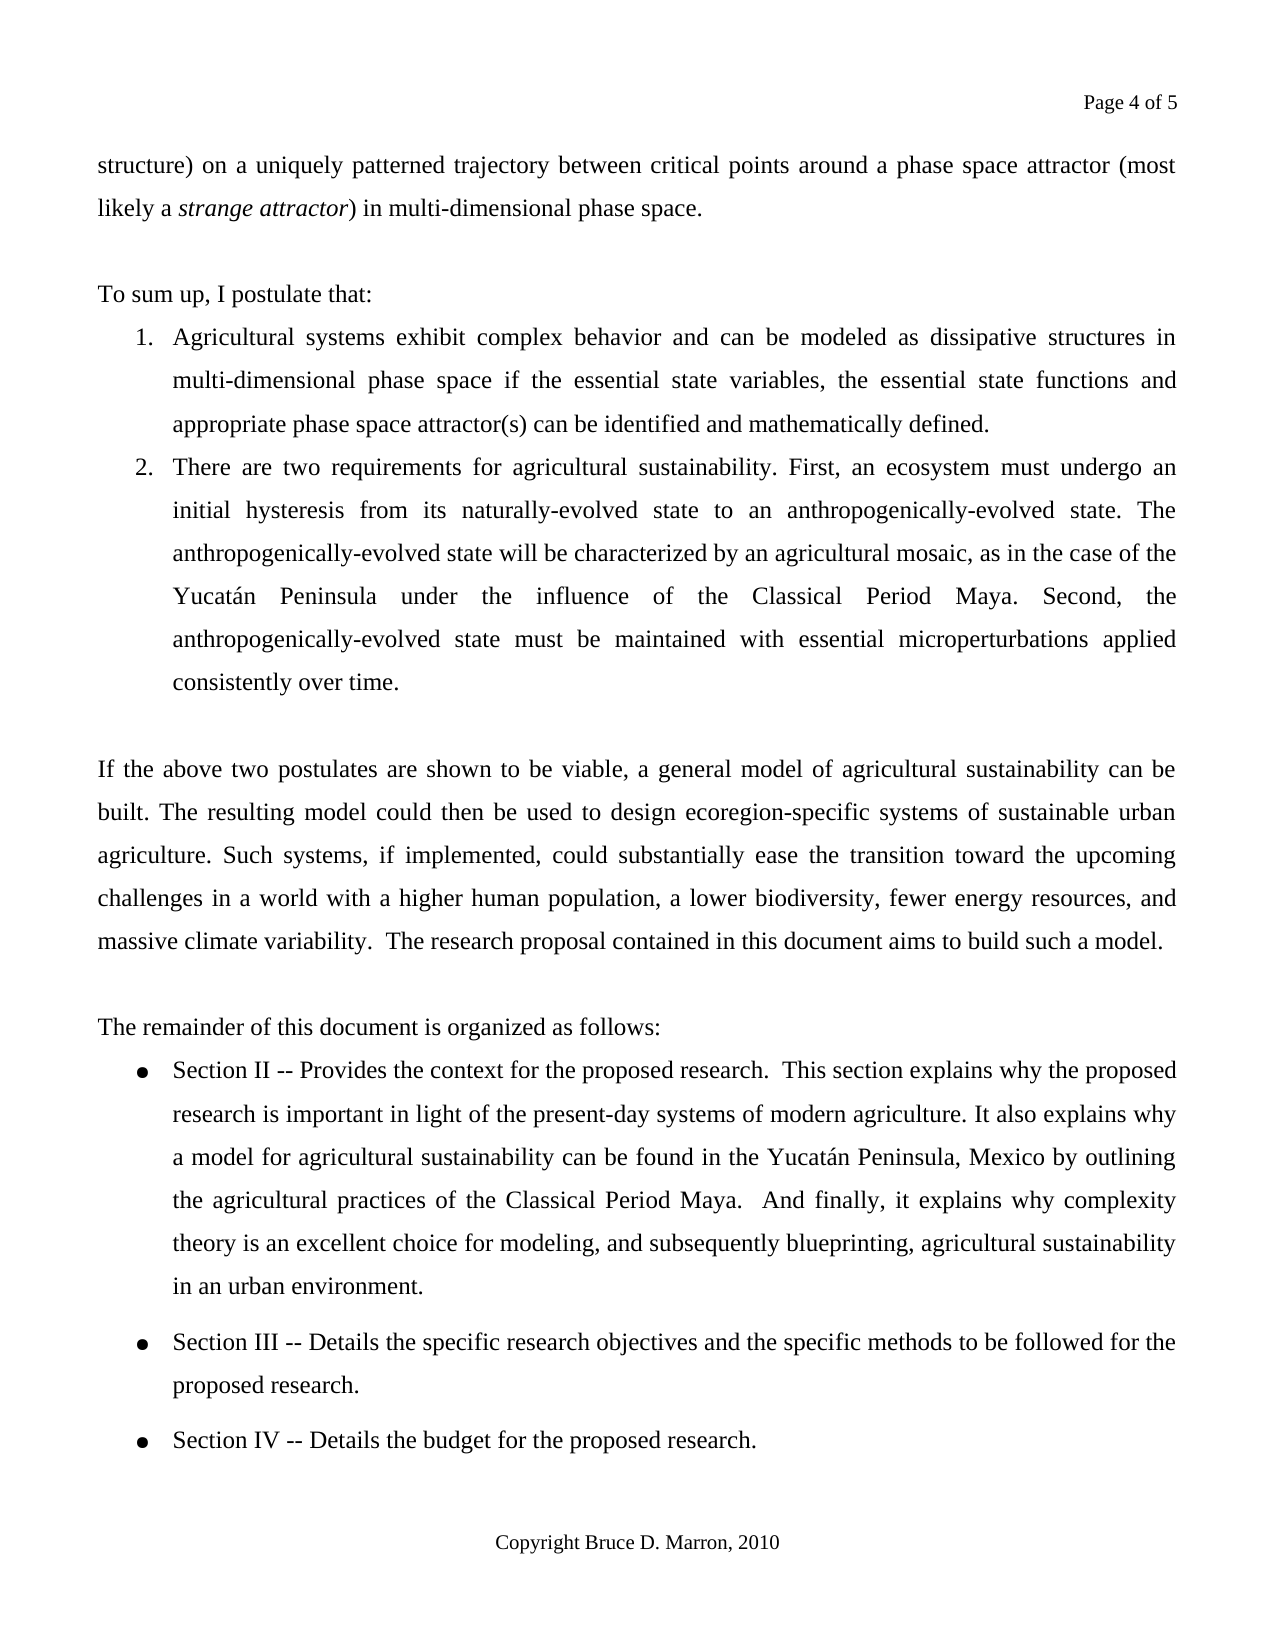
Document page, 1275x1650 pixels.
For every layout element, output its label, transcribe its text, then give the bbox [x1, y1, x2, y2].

list Section II -- Provides the context for the proposed research. This section explains why the proposed research is important in light of the present-day systems of modern agriculture. It also explains why a model for agricultural sustainability can be found in the Yucatán Peninsula, Mexico by outlining the agricultural practices of the Classical Period Maya. And finally, it explains why complexity theory is an excellent choice for modeling, and subsequently blueprinting, agricultural sustainability in an urban environment. [135, 1056, 1177, 1300]
list Agricultural systems exhibit complex behavior and can be modeled as dissipative structures in multi-dimensional phase space if the essential state variables, the essential state functions and appropriate phase space attractor(s) can be identified and mathematically defined. [135, 322, 1177, 437]
text The remainder of this document is organized as follows: [97, 1012, 1177, 1041]
text To sum up, I postulate that: [97, 279, 1177, 308]
list There are two requirements for agricultural sustainability. First, an ecosystem must undergo an initial hysteresis from its naturally-evolved state to an anthropogenically-evolved state. The anthropogenically-evolved state will be characterized by an agricultural mosaic, as in the case of the Yucatán Peninsula under the influence of the Classical Period Maya. Second, the anthropogenically-evolved state must be maintained with essential microperturbations applied consistently over time. [135, 452, 1177, 696]
list Section III -- Details the specific research objectives and the specific methods to be followed for the proposed research. [135, 1327, 1177, 1399]
text If the above two postulates are shown to be viable, a general model of agricultural sustainability can be built. The resulting model could then be used to design ecoregion-specific systems of sustainable urban agriculture. Such systems, if implemented, could substantially ease the transition toward the upcoming challenges in a world with a higher human population, a lower biodiversity, fewer energy resources, and massive climate variability. The research proposal contained in this document aims to build such a model. [97, 754, 1177, 955]
list Section IV -- Details the budget for the proposed research. [135, 1426, 1177, 1454]
text structure) on a uniquely patterned trajectory between critical points around a phase space attractor (most likely a strange attractor) in multi-dimensional phase space. [97, 150, 1177, 222]
